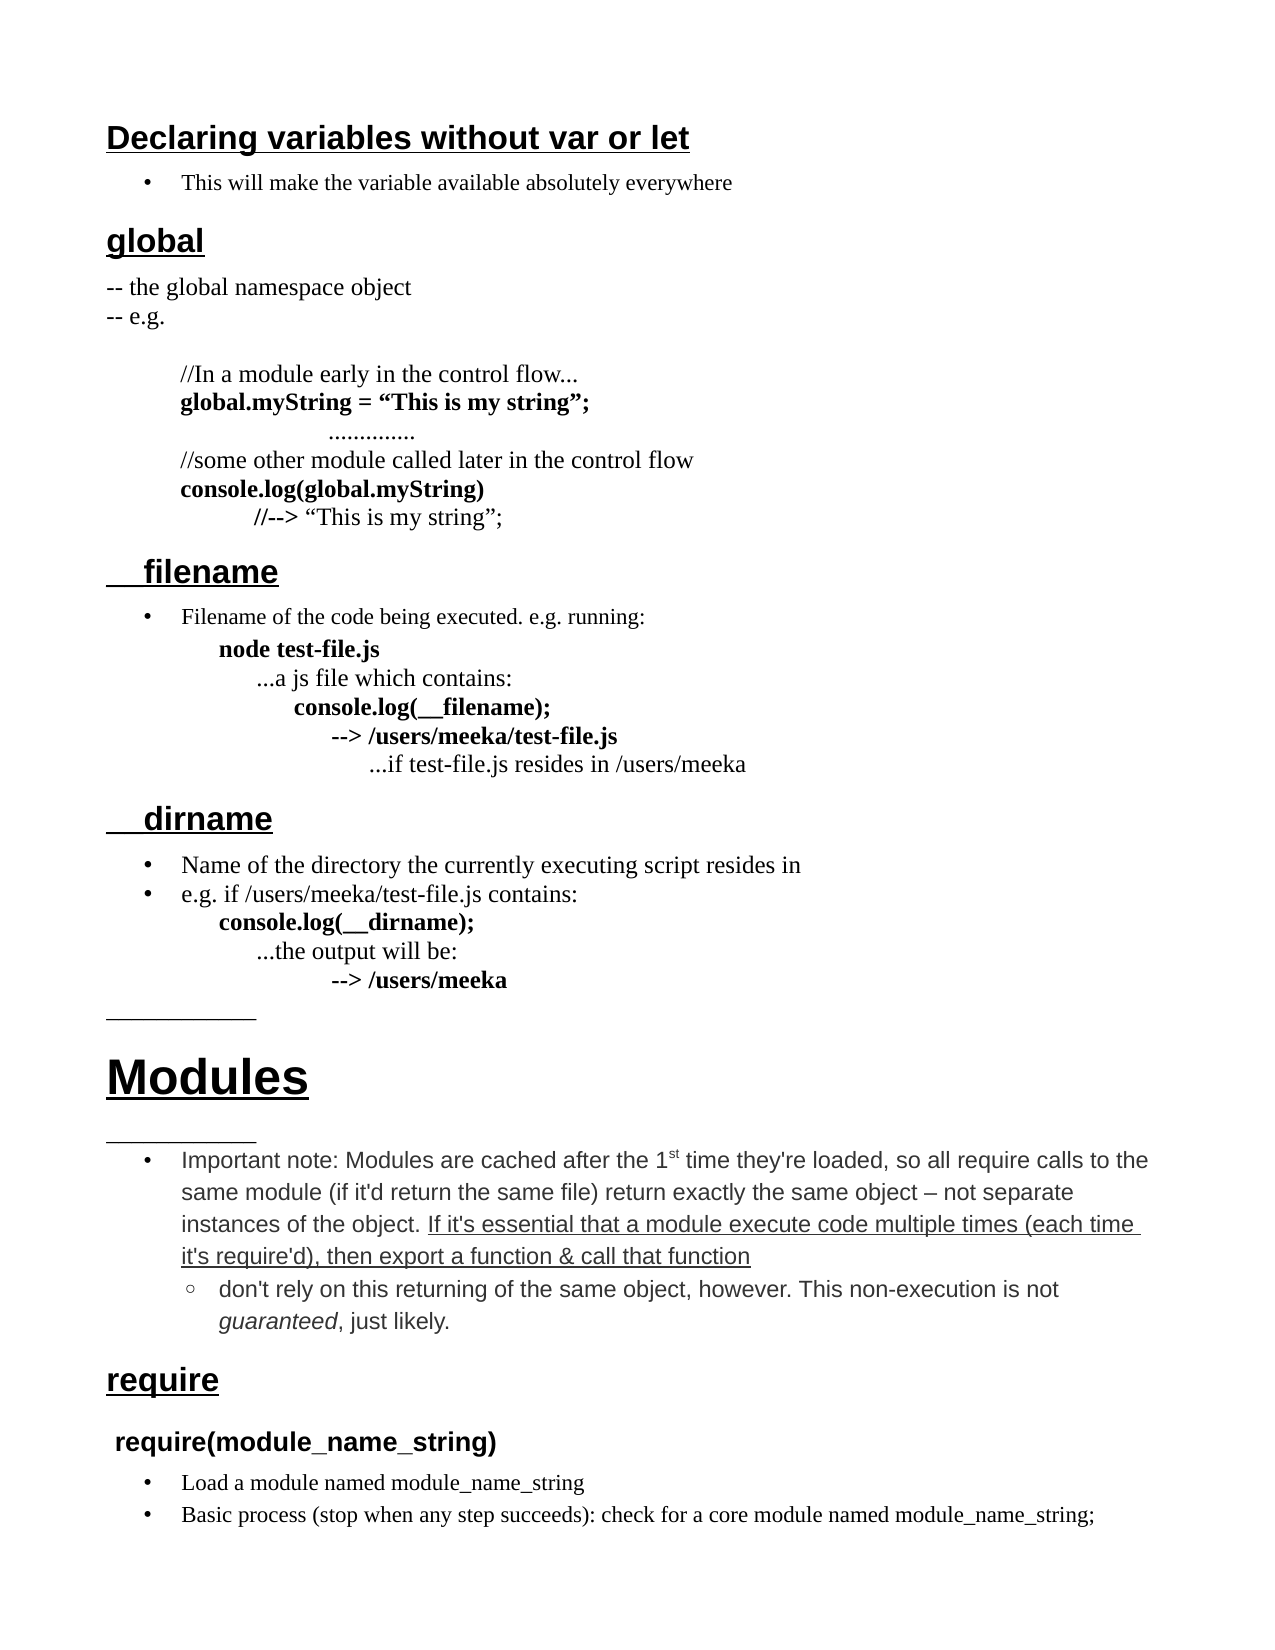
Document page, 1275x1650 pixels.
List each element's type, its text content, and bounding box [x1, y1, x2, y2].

text .............. [106, 416, 1158, 445]
text //In a module early in the control flow... [106, 359, 1158, 387]
subtitle __filename [106, 552, 1158, 590]
subtitle --> /users/meeka [294, 965, 1158, 994]
subtitle ...a js file which contains: [219, 663, 1158, 692]
text ____________ [106, 1117, 1158, 1146]
list don't rely on this returning of the same object, however. This non-execution is not guaranteed, just likely. [181, 1275, 1158, 1334]
subtitle require(module_name_string) [114, 1426, 1158, 1457]
subtitle console.log(__filename); [256, 692, 1158, 721]
list Filename of the code being executed. e.g. running: [144, 603, 1158, 629]
subtitle require [106, 1360, 1158, 1399]
list Load a module named module_name_string [144, 1469, 1158, 1496]
text //--> “This is my string”; [106, 502, 1158, 531]
list This will make the variable available absolutely everywhere [144, 169, 1158, 195]
subtitle global [106, 221, 1158, 260]
subtitle Declaring variables without var or let [106, 118, 1158, 157]
subtitle --> /users/meeka/test-file.js [294, 721, 1158, 749]
list e.g. if /users/meeka/test-file.js contains: [144, 879, 1158, 907]
text -- e.g. [106, 301, 1158, 330]
text //some other module called later in the control flow [106, 445, 1158, 474]
text global.myString = “This is my string”; [106, 387, 1158, 416]
text -- the global namespace object [106, 272, 1158, 301]
subtitle Modules [106, 1047, 1158, 1105]
subtitle console.log(__dirname); [181, 907, 1158, 936]
subtitle node test-file.js [181, 634, 1158, 663]
subtitle ...the output will be: [219, 936, 1158, 965]
subtitle ...if test-file.js resides in /users/meeka [331, 749, 1158, 778]
list Important note: Modules are cached after the 1st time they're loaded, so all require calls to the same module (if it'd return the same file) return exactly the same object – not separate instances of the object. If it's essential that a module execute code multiple times (each time it's require'd), then export a function & call that function [144, 1146, 1158, 1270]
list Basic process (stop when any step succeeds): check for a core module named module_name_string; [144, 1501, 1158, 1527]
text console.log(global.myString) [106, 474, 1158, 502]
text ____________ [106, 994, 1158, 1022]
list Name of the directory the currently executing script resides in [144, 850, 1158, 879]
subtitle __dirname [106, 799, 1158, 837]
